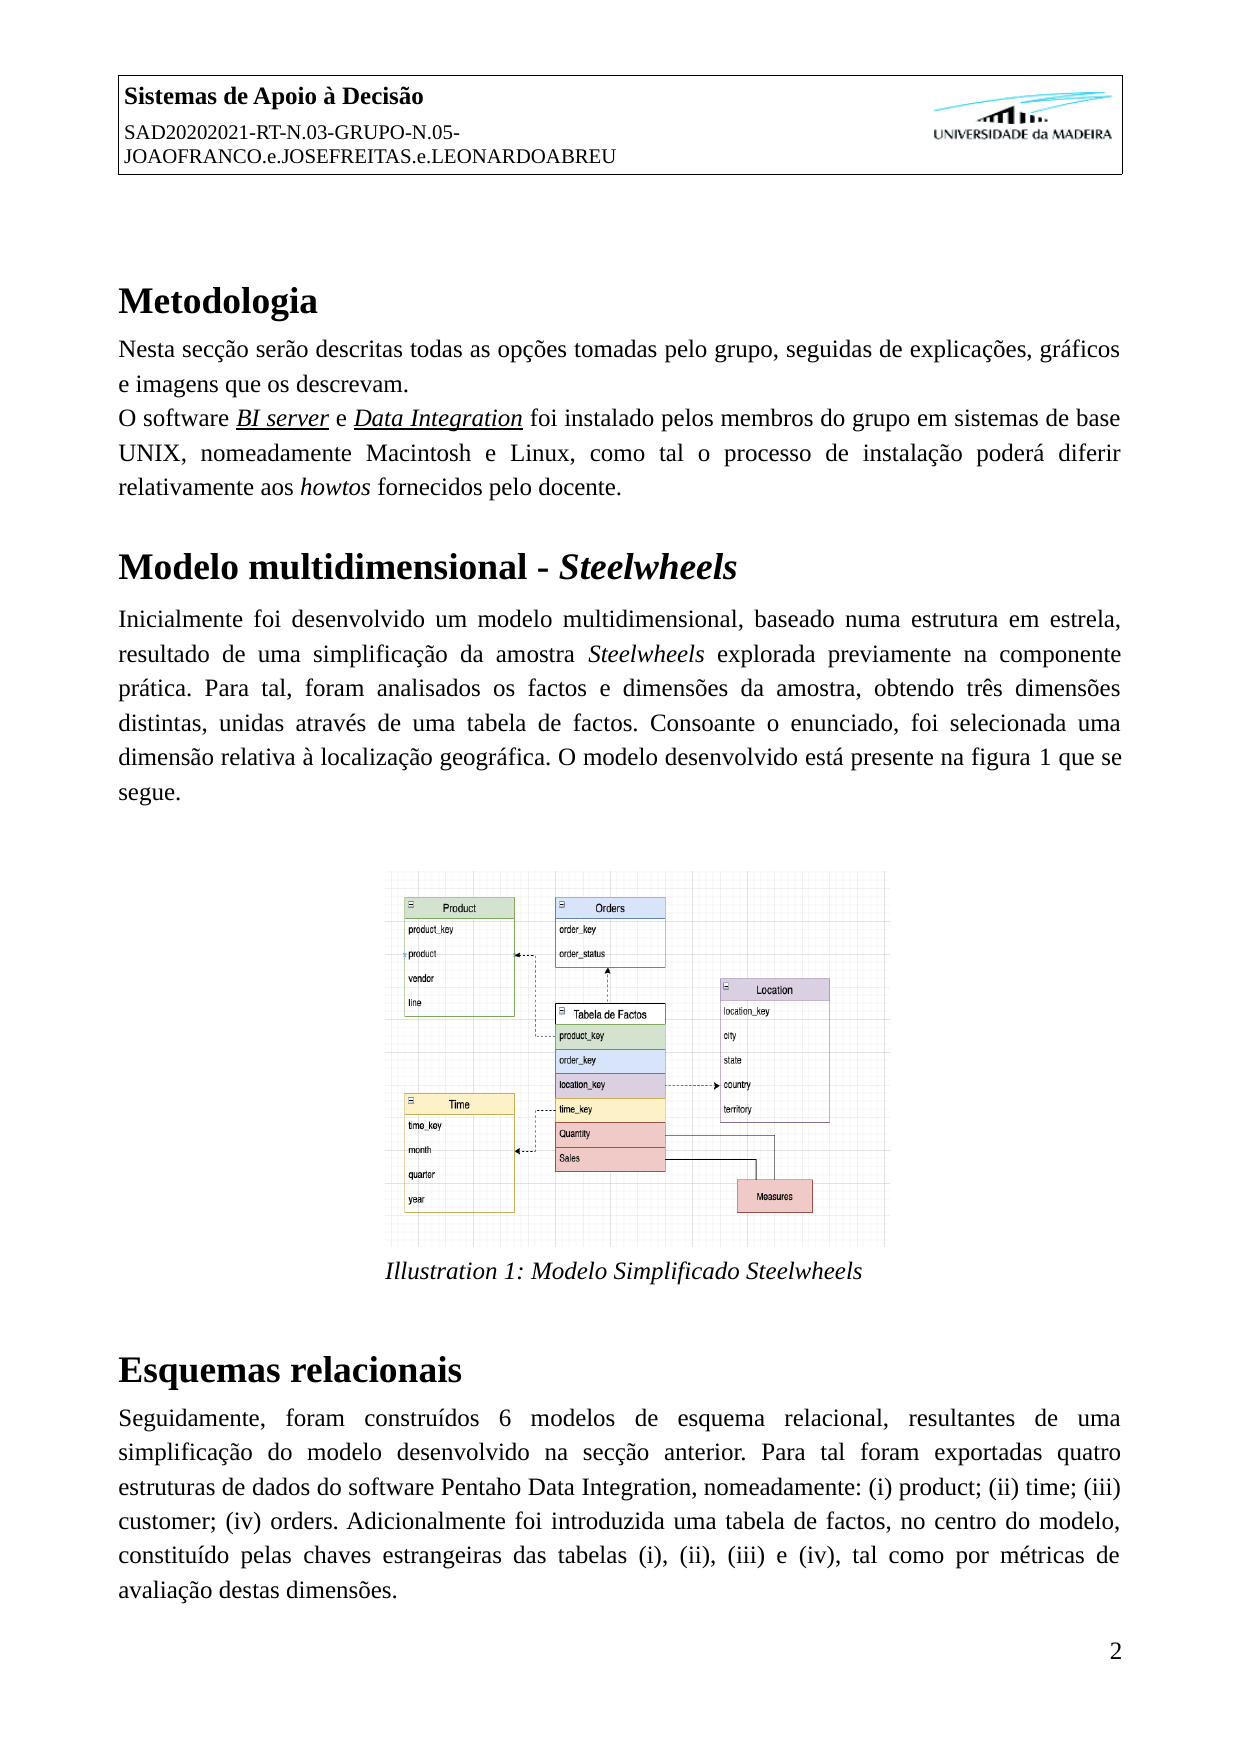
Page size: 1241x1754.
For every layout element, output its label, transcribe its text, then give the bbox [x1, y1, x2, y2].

text Seguidamente, foram construídos 6 modelos de esquema relacional, resultantes de uma simplificação do modelo desenvolvido na secção anterior. Para tal foram exportadas quatro estruturas de dados do software Pentaho Data Integration, nomeadamente: (i) product; (ii) time; (iii) customer; (iv) orders. Adicionalmente foi introduzida uma tabela de factos, no centro do modelo, constituído pelas chaves estrangeiras das tabelas (i), (ii), (iii) e (iv), tal como por métricas de avaliação destas dimensões. [118, 1403, 1122, 1604]
subtitle Modelo multidimensional - Steelwheels [118, 544, 1122, 587]
text Nesta secção serão descritas todas as opções tomadas pelo grupo, seguidas de explicações, gráficos e imagens que os descrevam. [118, 334, 1122, 397]
text O software BI server e Data Integration foi instalado pelos membros do grupo em sistemas de base UNIX, nomeadamente Macintosh e Linux, como tal o processo de instalação poderá diferir relativamente aos howtos fornecidos pelo docente. [118, 403, 1122, 501]
text Illustration 1: Modelo Simplificado Steelwheels [385, 1247, 890, 1285]
text Inicialmente foi desenvolvido um modelo multidimensional, baseado numa estrutura em estrela, resultado de uma simplificação da amostra Steelwheels explorada previamente na componente prática. Para tal, foram analisados os factos e dimensões da amostra, obtendo três dimensões distintas, unidas através de uma tabela de factos. Consoante o enunciado, foi selecionada uma dimensão relativa à localização geográfica. O modelo desenvolvido está presente na figura 1 que se segue. [118, 604, 1122, 805]
picture [385, 871, 890, 1247]
subtitle Metodologia [118, 279, 1122, 322]
picture [919, 80, 1120, 146]
subtitle Esquemas relacionais [118, 1347, 1122, 1390]
